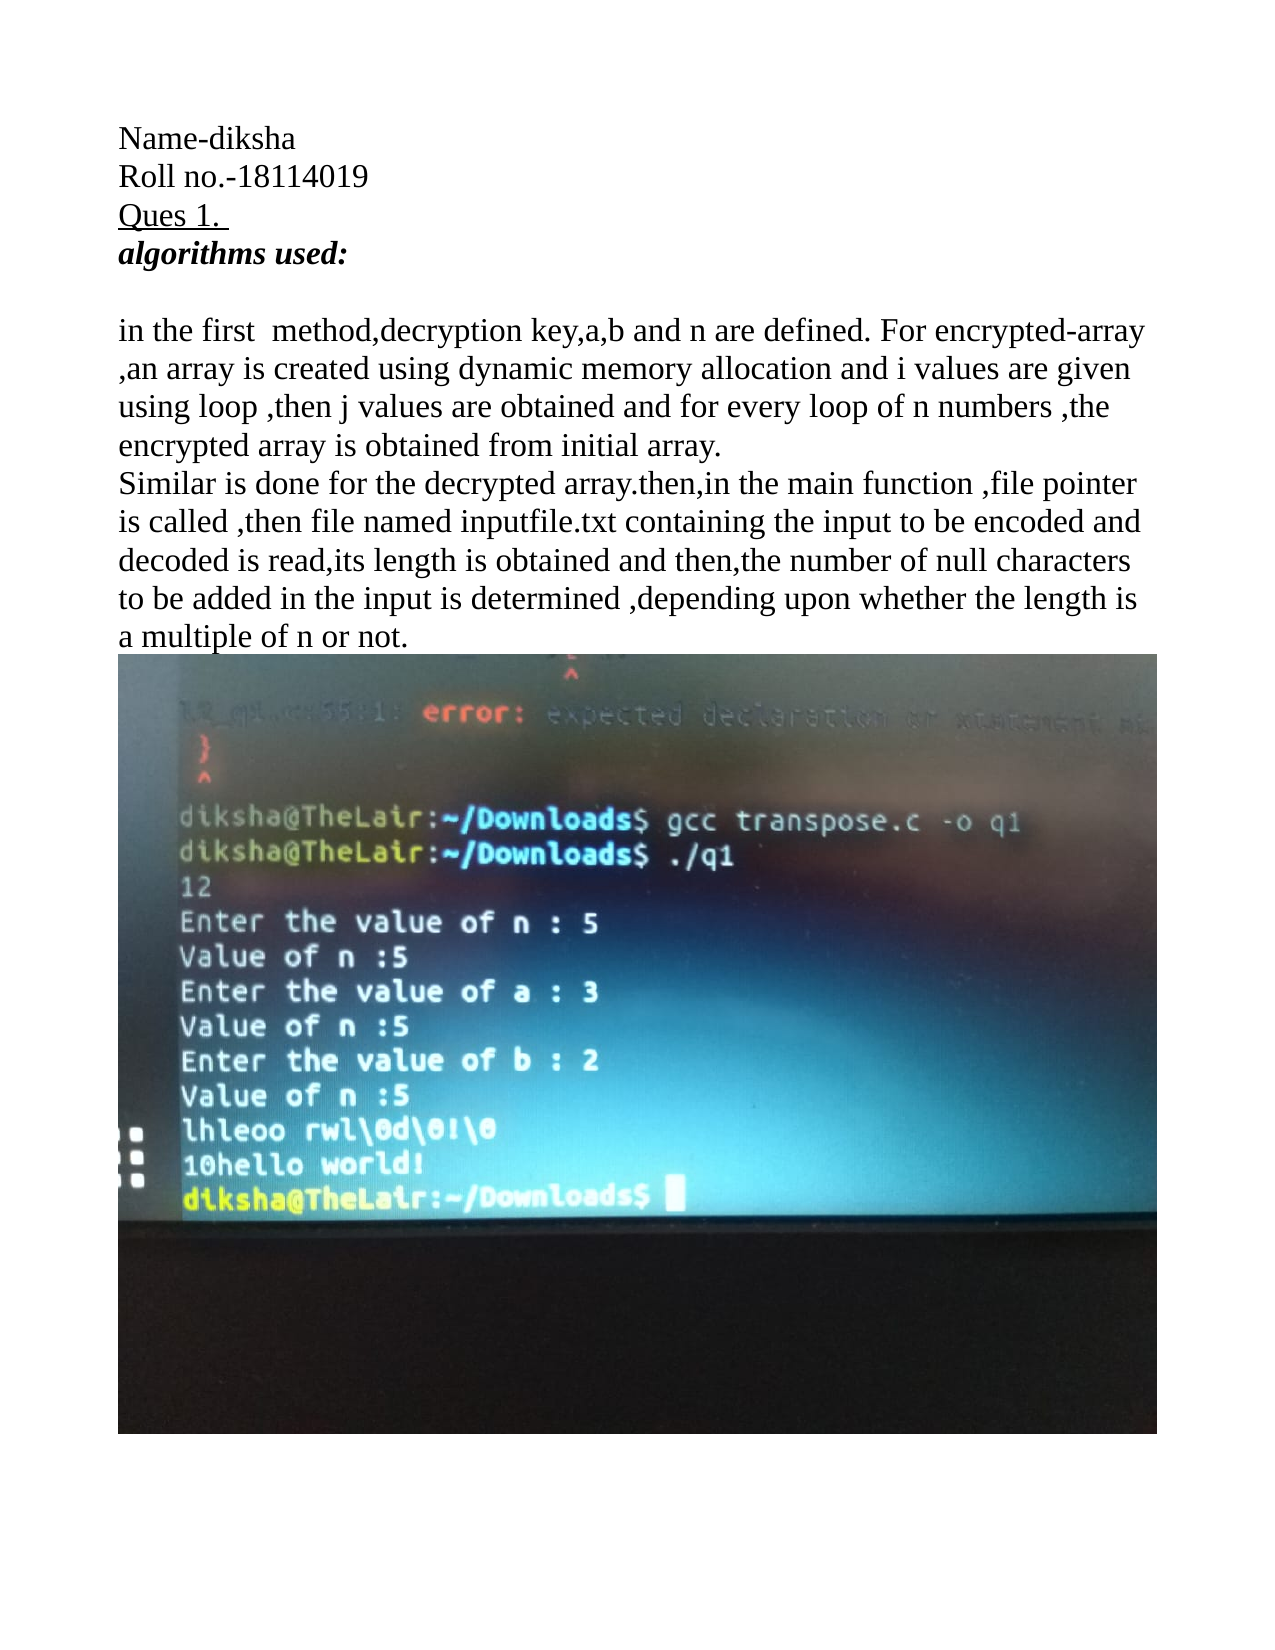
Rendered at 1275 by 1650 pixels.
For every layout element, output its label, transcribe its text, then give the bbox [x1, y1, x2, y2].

text algorithms used: [118, 233, 1157, 271]
text Name-diksha [118, 118, 1157, 156]
picture [118, 654, 1157, 1434]
text Roll no.-18114019 [118, 156, 1157, 195]
text in the first method,decryption key,a,b and n are defined. For encrypted-array [118, 310, 1157, 348]
text Similar is done for the decrypted array.then,in the main function ,file pointer is called ,then file named inputfile.txt containing the input to be encoded and decoded is read,its length is obtained and then,the number of null characters to be added in the input is determined ,depending upon whether the length is a multiple of n or not. [118, 463, 1157, 654]
text ,an array is created using dynamic memory allocation and i values are given using loop ,then j values are obtained and for every loop of n numbers ,the encrypted array is obtained from initial array. [118, 348, 1157, 463]
text Ques 1. [118, 195, 1157, 233]
